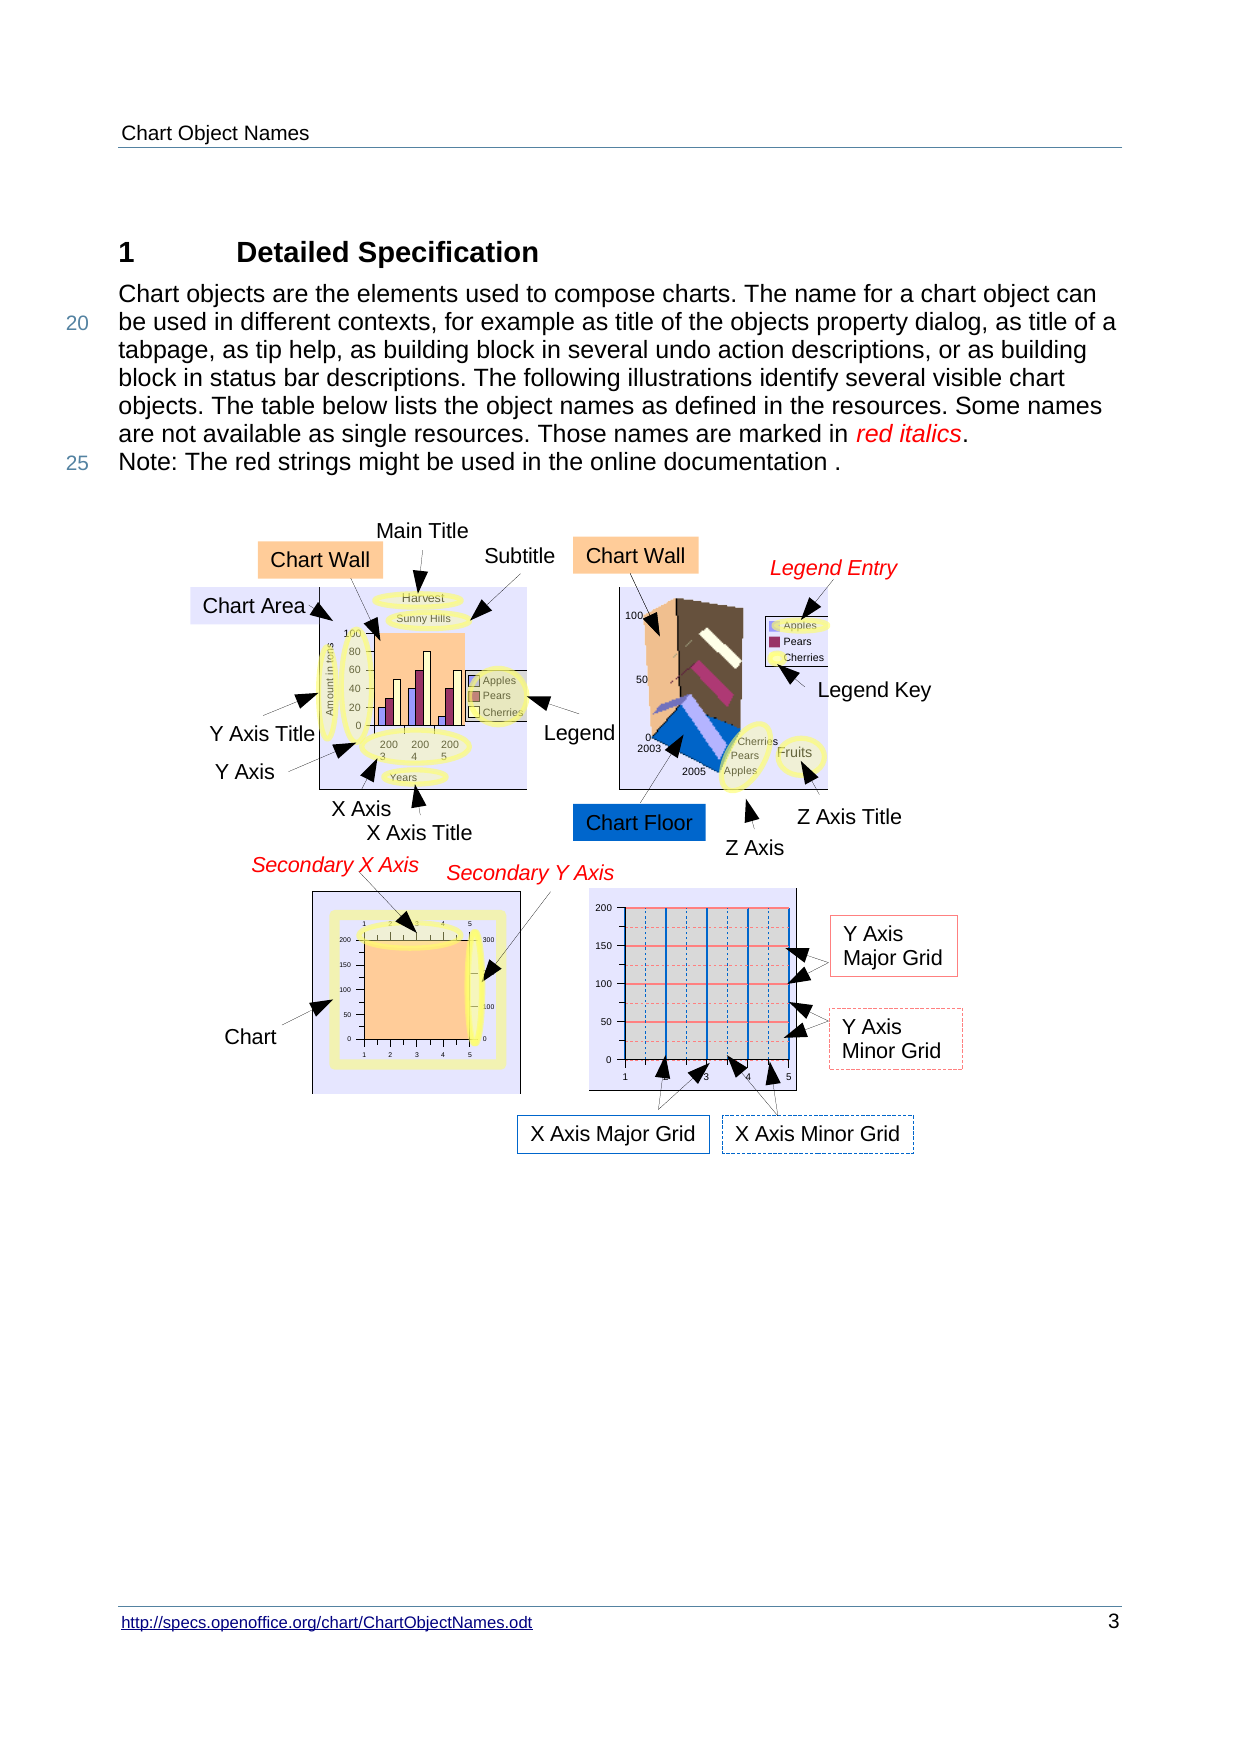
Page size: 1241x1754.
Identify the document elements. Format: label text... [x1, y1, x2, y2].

text Note: The red strings might be used in the online documentation . [118, 448, 1122, 476]
text Chart objects are the elements used to compose charts. The name for a chart object can be used in different contexts, for example as title of the objects property dialog, as title of a tabpage, as tip help, as building block in several undo action descriptions, or as building block in status bar descriptions. The following illustrations identify several visible chart objects. The table below lists the object names as defined in the resources. Some names are not available as single resources. Those names are marked in red italics. [118, 280, 1122, 448]
subtitle Detailed Specification [118, 236, 1122, 268]
